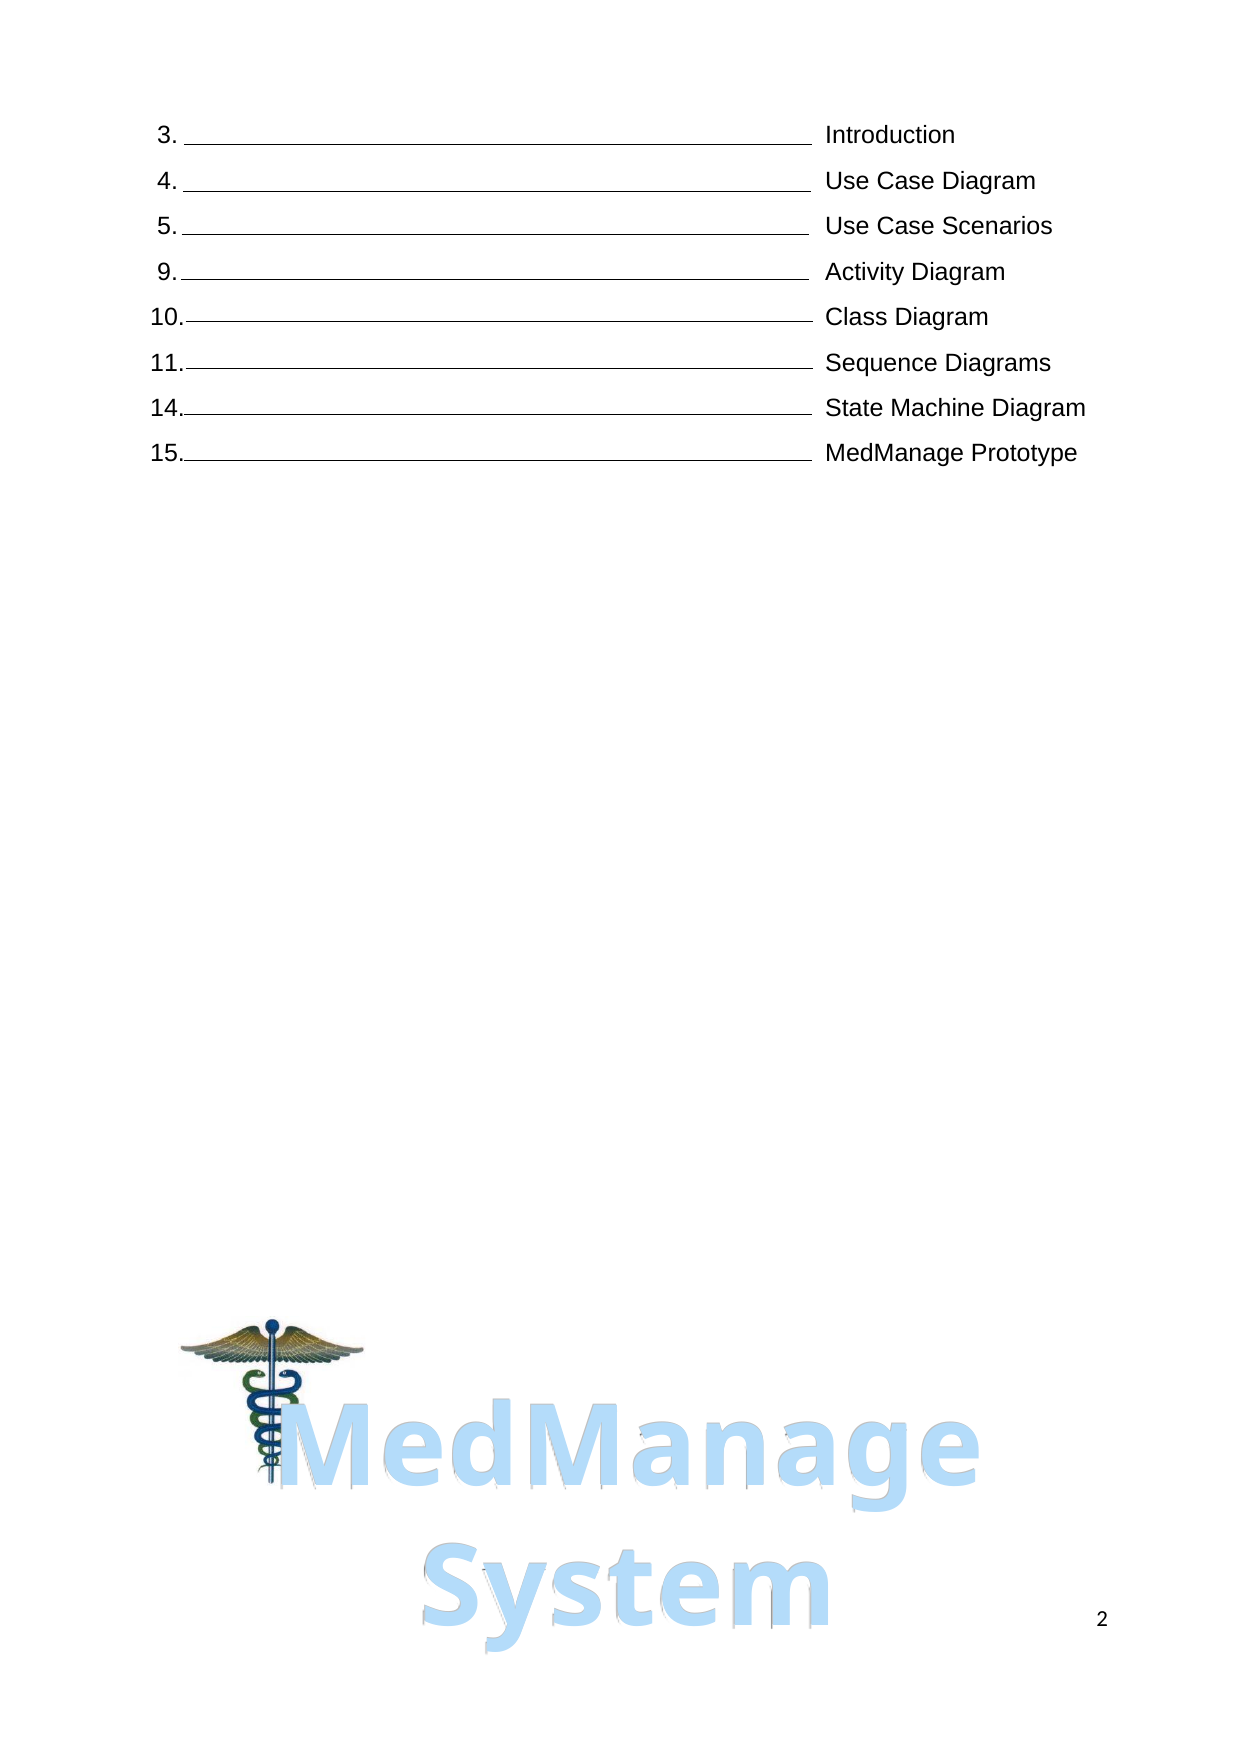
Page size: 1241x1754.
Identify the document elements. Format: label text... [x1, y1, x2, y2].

text 11. Sequence Diagrams [150, 347, 1107, 376]
text 9. Activity Diagram [150, 257, 1107, 285]
text 15. MedManage Prototype [150, 438, 1107, 467]
text 4. Use Case Diagram [150, 166, 1107, 194]
text 10. Class Diagram [150, 302, 1107, 331]
text 14. State Machine Diagram [150, 393, 1107, 422]
text 5. Use Case Scenarios [150, 211, 1107, 240]
text 3. Introduction [150, 120, 1107, 149]
